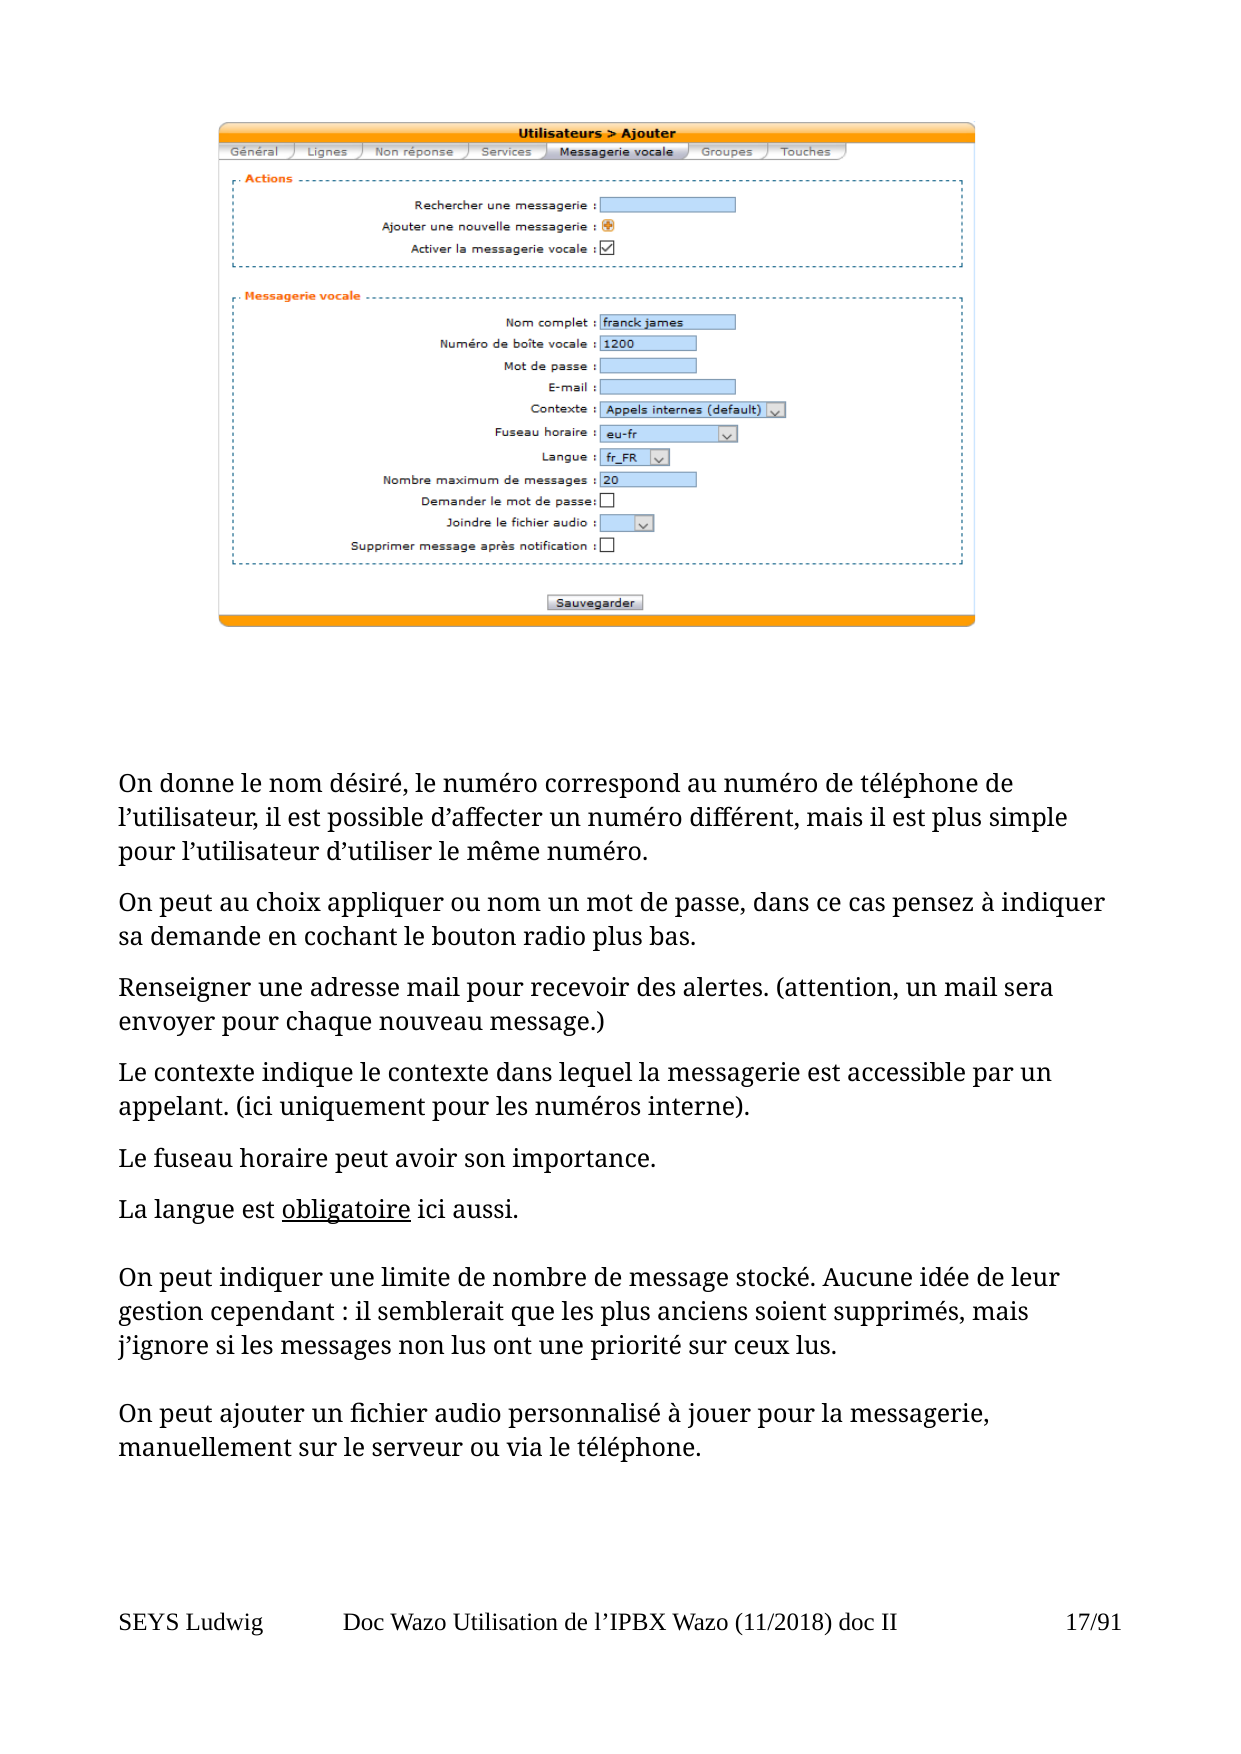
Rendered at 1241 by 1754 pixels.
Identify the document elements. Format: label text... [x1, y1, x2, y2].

text On peut ajouter un fichier audio personnalisé à jouer pour la messagerie, manuellement sur le serveur ou via le téléphone. [118, 1396, 1122, 1464]
text La langue est obligatoire ici aussi. [118, 1191, 1122, 1225]
text On peut indiquer une limite de nombre de message stocké. Aucune idée de leur gestion cependant : il semblerait que les plus anciens soient supprimés, mais j’ignore si les messages non lus ont une priorité sur ceux lus. [118, 1259, 1122, 1362]
text On peut au choix appliquer ou nom un mot de passe, dans ce cas pensez à indiquer sa demande en cochant le bouton radio plus bas. [118, 884, 1122, 953]
text Le fuseau horaire peut avoir son importance. [118, 1140, 1122, 1174]
picture [218, 121, 976, 627]
text Renseigner une adresse mail pour recevoir des alertes. (attention, un mail sera envoyer pour chaque nouveau message.) [118, 970, 1122, 1038]
text Le contexte indique le contexte dans lequel la messagerie est accessible par un appelant. (ici uniquement pour les numéros interne). [118, 1055, 1122, 1123]
text On donne le nom désiré, le numéro correspond au numéro de téléphone de l’utilisateur, il est possible d’affecter un numéro différent, mais il est plus simple pour l’utilisateur d’utiliser le même numéro. [118, 765, 1122, 867]
